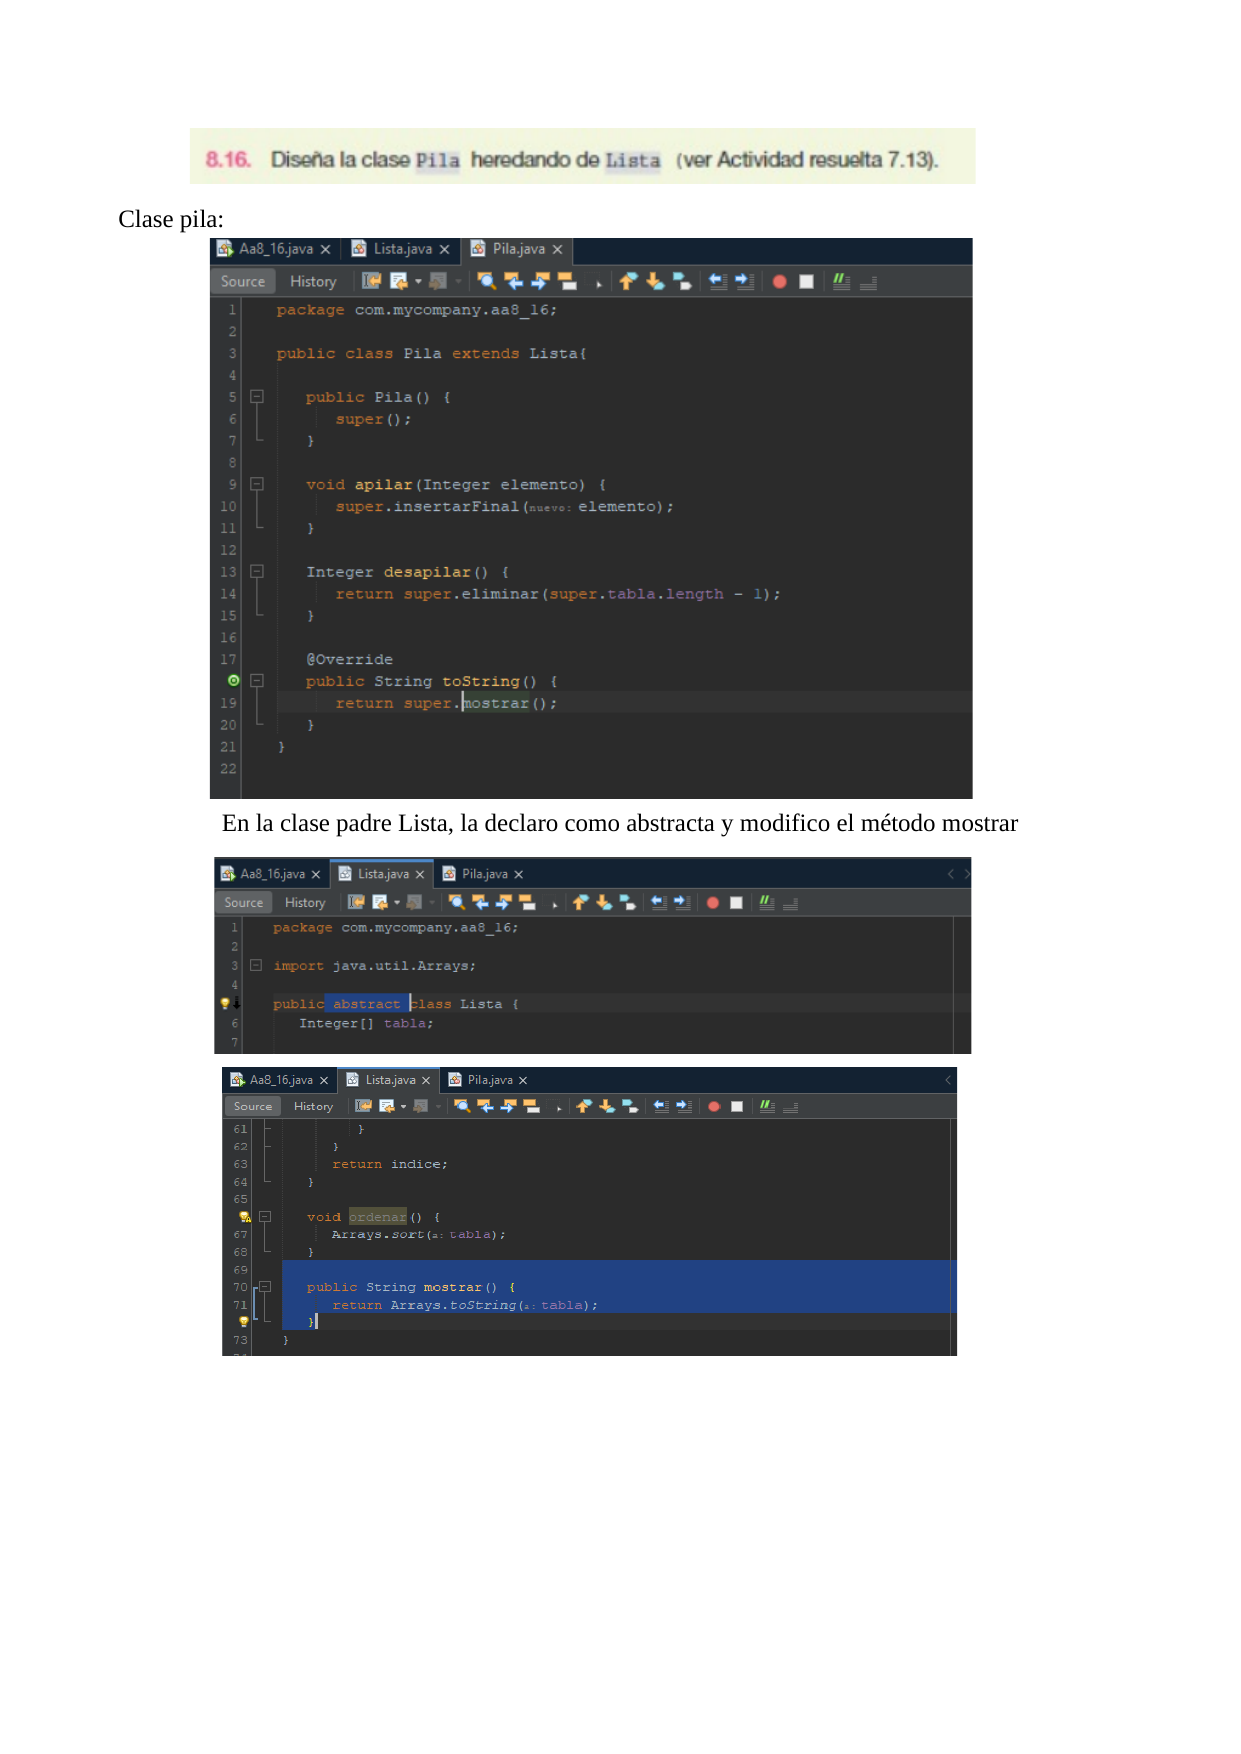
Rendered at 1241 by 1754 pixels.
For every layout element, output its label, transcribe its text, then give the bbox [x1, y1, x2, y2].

picture [209, 238, 973, 799]
picture [214, 857, 972, 1054]
text Clase pila: [118, 204, 1122, 233]
picture [222, 1067, 958, 1356]
picture [189, 128, 976, 184]
text En la clase padre Lista, la declaro como abstracta y modifico el método mostrar [118, 808, 1122, 837]
